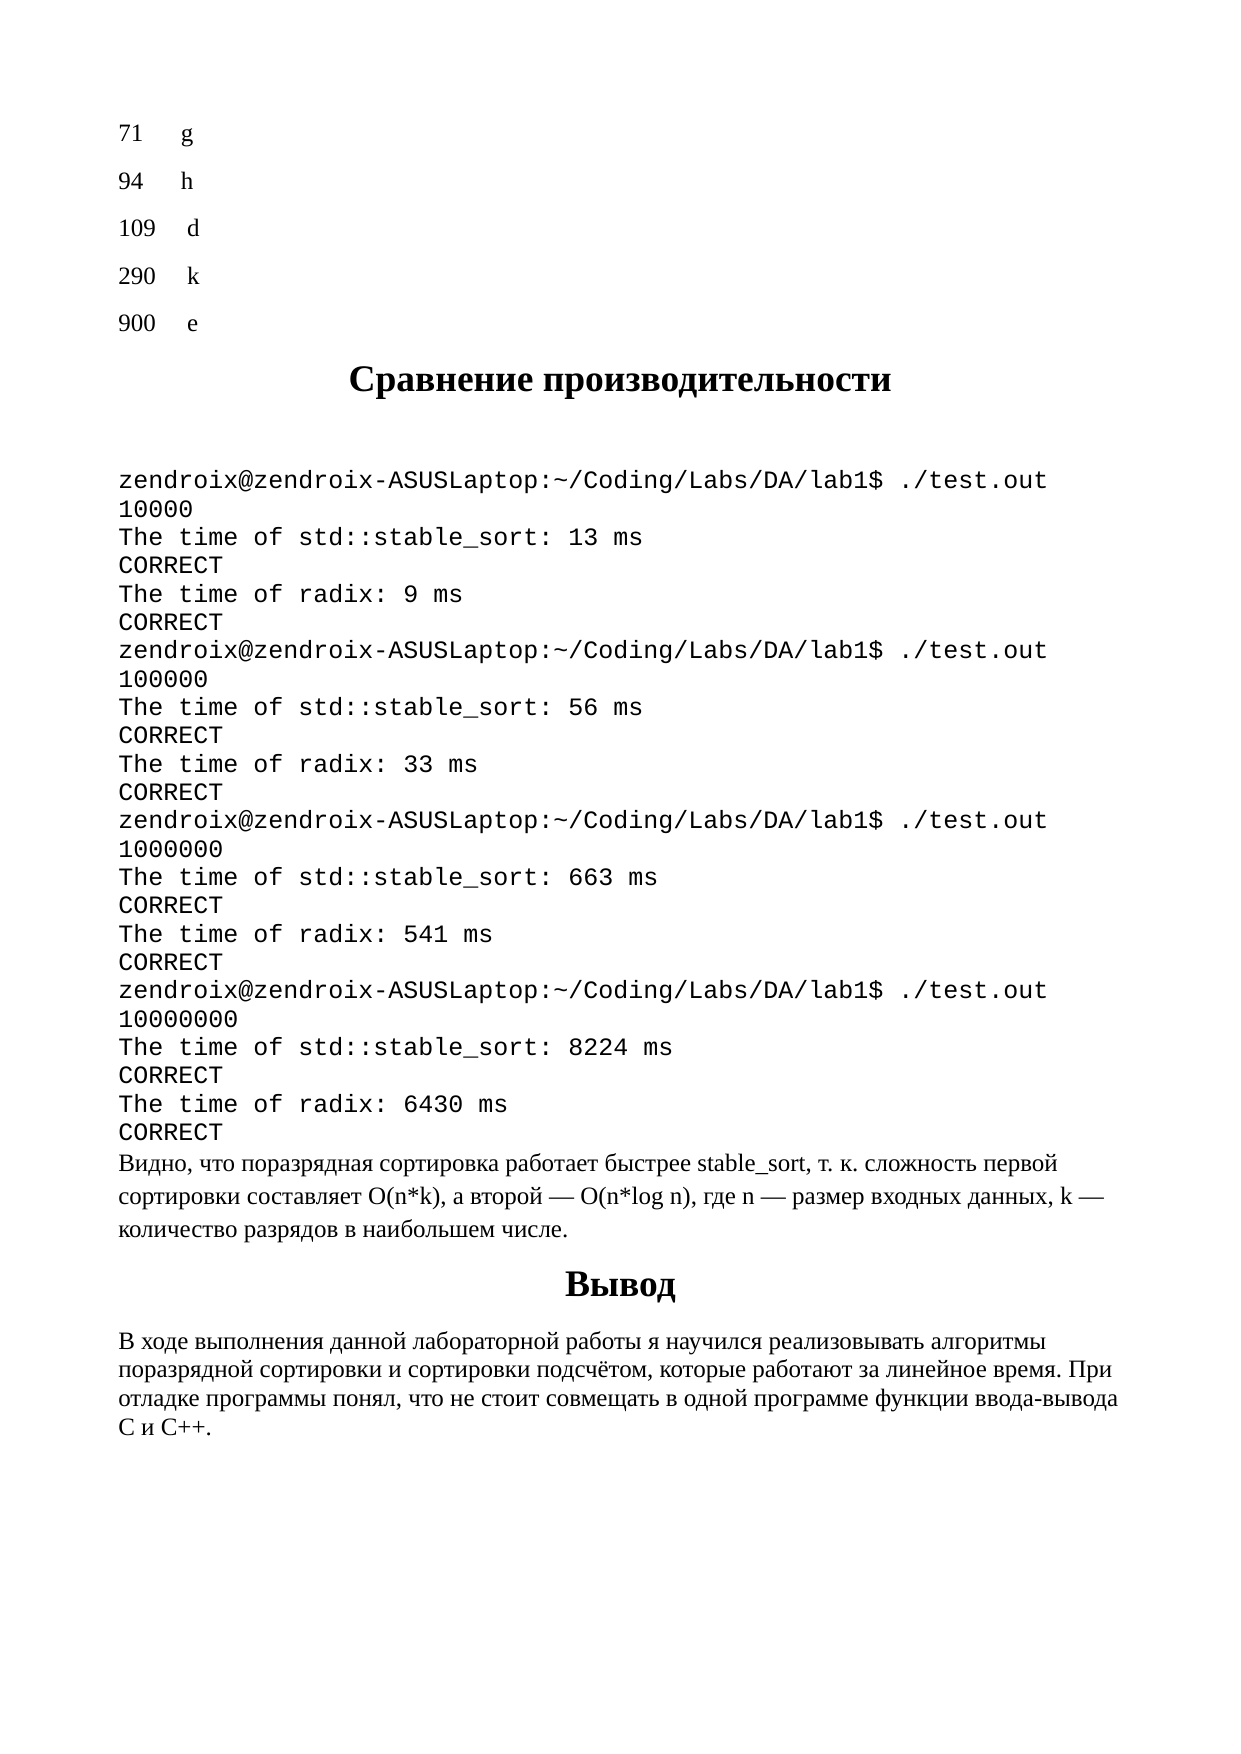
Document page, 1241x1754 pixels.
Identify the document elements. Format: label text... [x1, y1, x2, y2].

text The time of std::stable_sort: 56 ms [118, 694, 1122, 723]
text CORRECT [118, 949, 1122, 978]
text CORRECT [118, 1119, 1122, 1148]
text Сравнение производительности [118, 356, 1122, 399]
text 290 k [118, 261, 1122, 290]
text 94 h [118, 166, 1122, 194]
text 100000 [118, 666, 1122, 694]
text 10000000 [118, 1006, 1122, 1034]
text The time of std::stable_sort: 13 ms [118, 524, 1122, 553]
text CORRECT [118, 779, 1122, 808]
text The time of std::stable_sort: 8224 ms [118, 1034, 1122, 1063]
text The time of radix: 9 ms [118, 581, 1122, 609]
text Видно, что поразрядная сортировка работает быстрее stable_sort, т. к. сложность первой сортировки составляет O(n*k), а второй — O(n*log n), где n — размер входных данных, k — количество разрядов в наибольшем числе. [118, 1148, 1122, 1243]
text Вывод [118, 1262, 1122, 1305]
text 10000 [118, 496, 1122, 524]
text CORRECT [118, 609, 1122, 638]
text CORRECT [118, 1063, 1122, 1091]
text The time of radix: 33 ms [118, 751, 1122, 779]
text 900 e [118, 308, 1122, 337]
text The time of std::stable_sort: 663 ms [118, 864, 1122, 893]
text 109 d [118, 213, 1122, 242]
text CORRECT [118, 553, 1122, 581]
text В ходе выполнения данной лабораторной работы я научился реализовывать алгоритмы поразрядной сортировки и сортировки подсчётом, которые работают за линейное время. При отладке программы понял, что не стоит совмещать в одной программе функции ввода-вывода C и C++. [118, 1326, 1122, 1441]
text zendroix@zendroix-ASUSLaptop:~/Coding/Labs/DA/lab1$ ./test.out [118, 468, 1122, 496]
text zendroix@zendroix-ASUSLaptop:~/Coding/Labs/DA/lab1$ ./test.out [118, 808, 1122, 836]
text The time of radix: 6430 ms [118, 1091, 1122, 1119]
text The time of radix: 541 ms [118, 921, 1122, 949]
text zendroix@zendroix-ASUSLaptop:~/Coding/Labs/DA/lab1$ ./test.out [118, 638, 1122, 666]
text CORRECT [118, 893, 1122, 921]
text zendroix@zendroix-ASUSLaptop:~/Coding/Labs/DA/lab1$ ./test.out [118, 978, 1122, 1006]
text 1000000 [118, 836, 1122, 864]
text CORRECT [118, 723, 1122, 751]
text 71 g [118, 118, 1122, 147]
